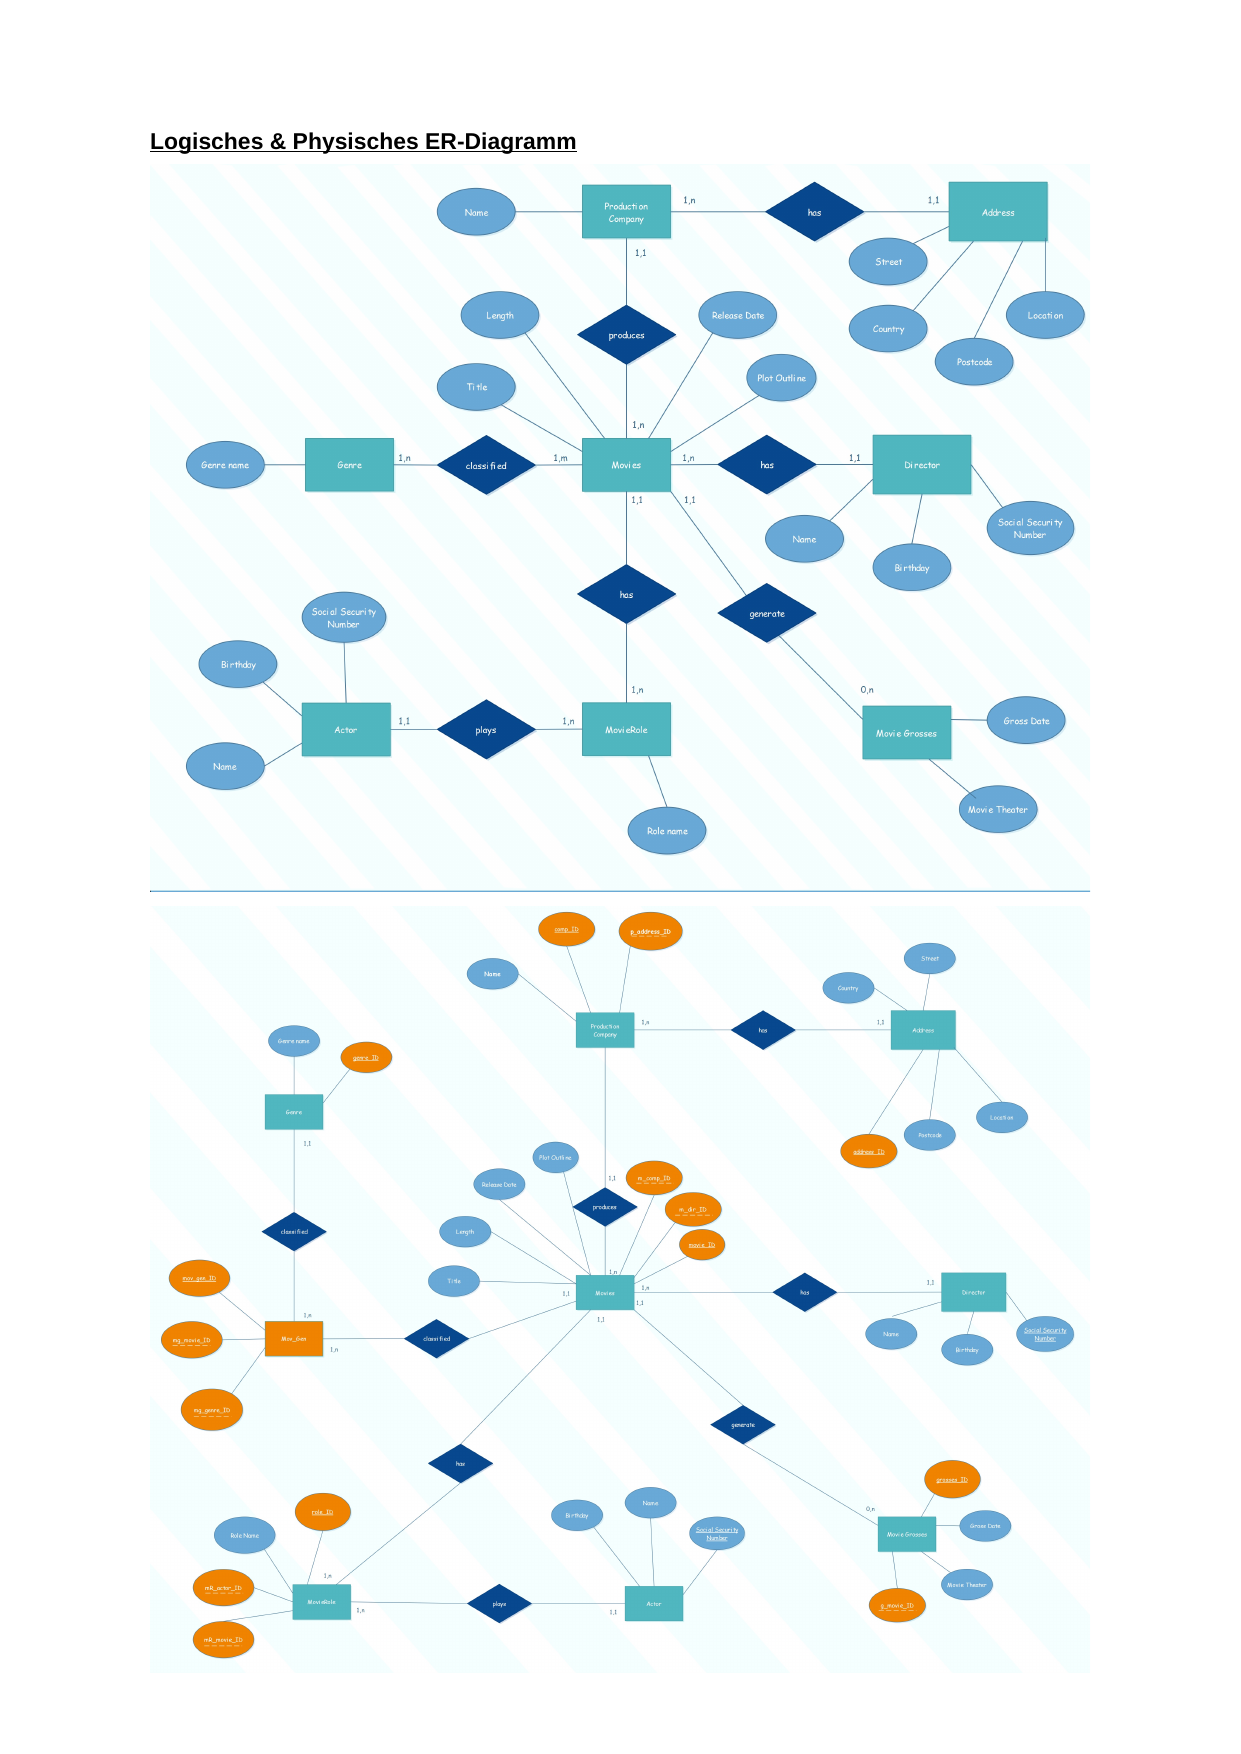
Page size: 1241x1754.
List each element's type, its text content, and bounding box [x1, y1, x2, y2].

picture [150, 164, 1091, 892]
text Logisches & Physisches ER-Diagramm [150, 128, 1090, 155]
picture [150, 906, 1091, 1673]
